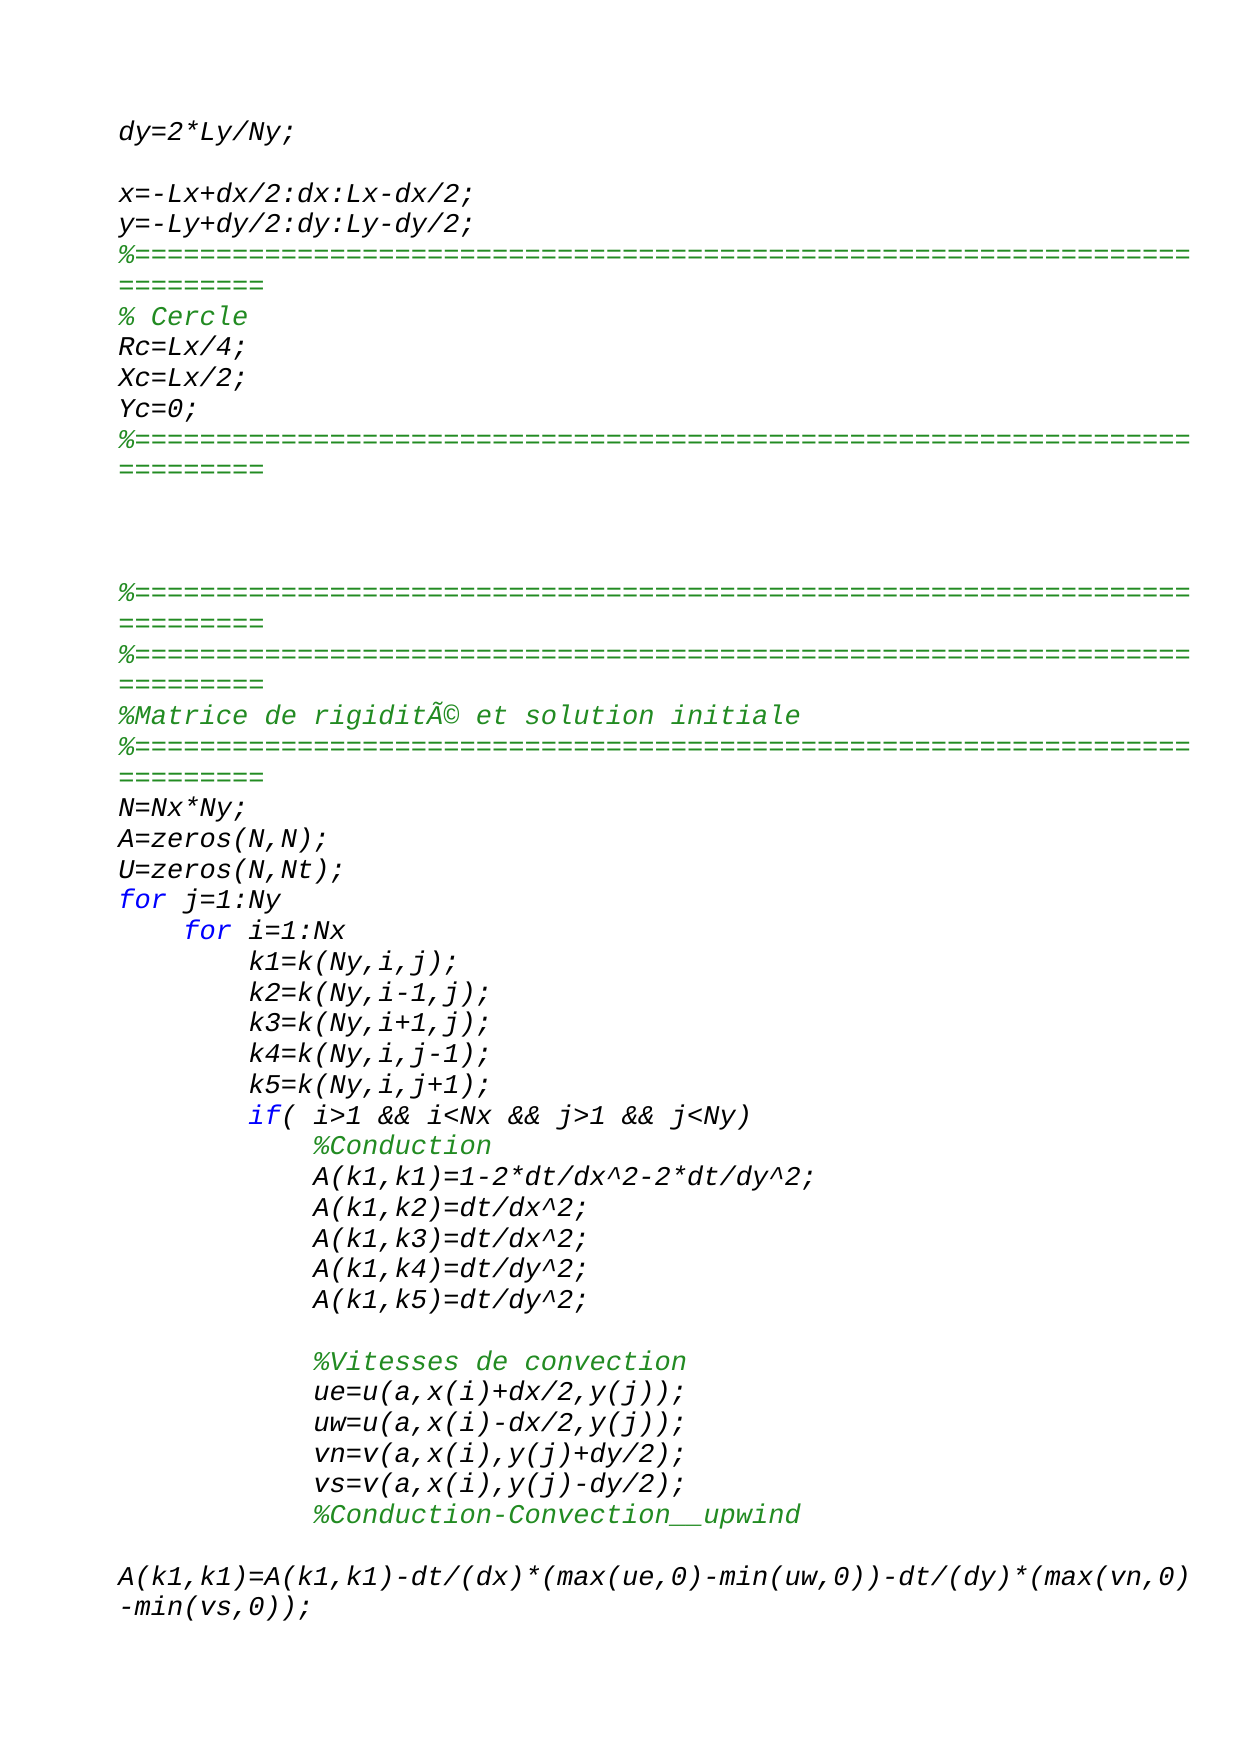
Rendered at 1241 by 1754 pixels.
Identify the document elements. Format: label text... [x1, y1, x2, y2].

text A(k1,k3)=dt/dx^2; [118, 1224, 1206, 1255]
text k1=k(Ny,i,j); [118, 948, 1206, 978]
text ue=u(a,x(i)+dx/2,y(j)); [118, 1378, 1206, 1409]
text %Vitesses de convection [118, 1347, 1206, 1378]
text A=zeros(N,N); [118, 825, 1206, 856]
text U=zeros(N,Nt); [118, 856, 1206, 886]
text for j=1:Ny [118, 886, 1206, 917]
text uw=u(a,x(i)-dx/2,y(j)); [118, 1409, 1206, 1439]
text %Matrice de rigiditÃ© et solution initiale [118, 702, 1206, 733]
text Xc=Lx/2; [118, 364, 1206, 395]
text %========================================================================== [118, 241, 1206, 302]
text N=Nx*Ny; [118, 794, 1206, 825]
text %========================================================================== [118, 641, 1206, 702]
text %========================================================================== [118, 579, 1206, 641]
text k3=k(Ny,i+1,j); [118, 1009, 1206, 1040]
text for i=1:Nx [118, 917, 1206, 948]
text y=-Ly+dy/2:dy:Ly-dy/2; [118, 210, 1206, 241]
text Yc=0; [118, 395, 1206, 425]
text k5=k(Ny,i,j+1); [118, 1071, 1206, 1101]
text k4=k(Ny,i,j-1); [118, 1040, 1206, 1071]
text A(k1,k4)=dt/dy^2; [118, 1255, 1206, 1286]
text %========================================================================== [118, 733, 1206, 794]
text Rc=Lx/4; [118, 333, 1206, 364]
text k2=k(Ny,i-1,j); [118, 978, 1206, 1009]
text %========================================================================== [118, 425, 1206, 487]
text % Cercle [118, 302, 1206, 333]
text A(k1,k2)=dt/dx^2; [118, 1194, 1206, 1224]
text %Conduction [118, 1132, 1206, 1163]
text vs=v(a,x(i),y(j)-dy/2); [118, 1470, 1206, 1501]
text A(k1,k1)=1-2*dt/dx^2-2*dt/dy^2; [118, 1163, 1206, 1194]
text dy=2*Ly/Ny; [118, 118, 1206, 149]
text A(k1,k5)=dt/dy^2; [118, 1286, 1206, 1317]
text A(k1,k1)=A(k1,k1)-dt/(dx)*(max(ue,0)-min(uw,0))-dt/(dy)*(max(vn,0)-min(vs,0)); [118, 1532, 1206, 1624]
text vn=v(a,x(i),y(j)+dy/2); [118, 1439, 1206, 1470]
text %Conduction-Convection__upwind [118, 1501, 1206, 1532]
text x=-Lx+dx/2:dx:Lx-dx/2; [118, 179, 1206, 210]
text if( i>1 && i<Nx && j>1 && j<Ny) [118, 1101, 1206, 1132]
